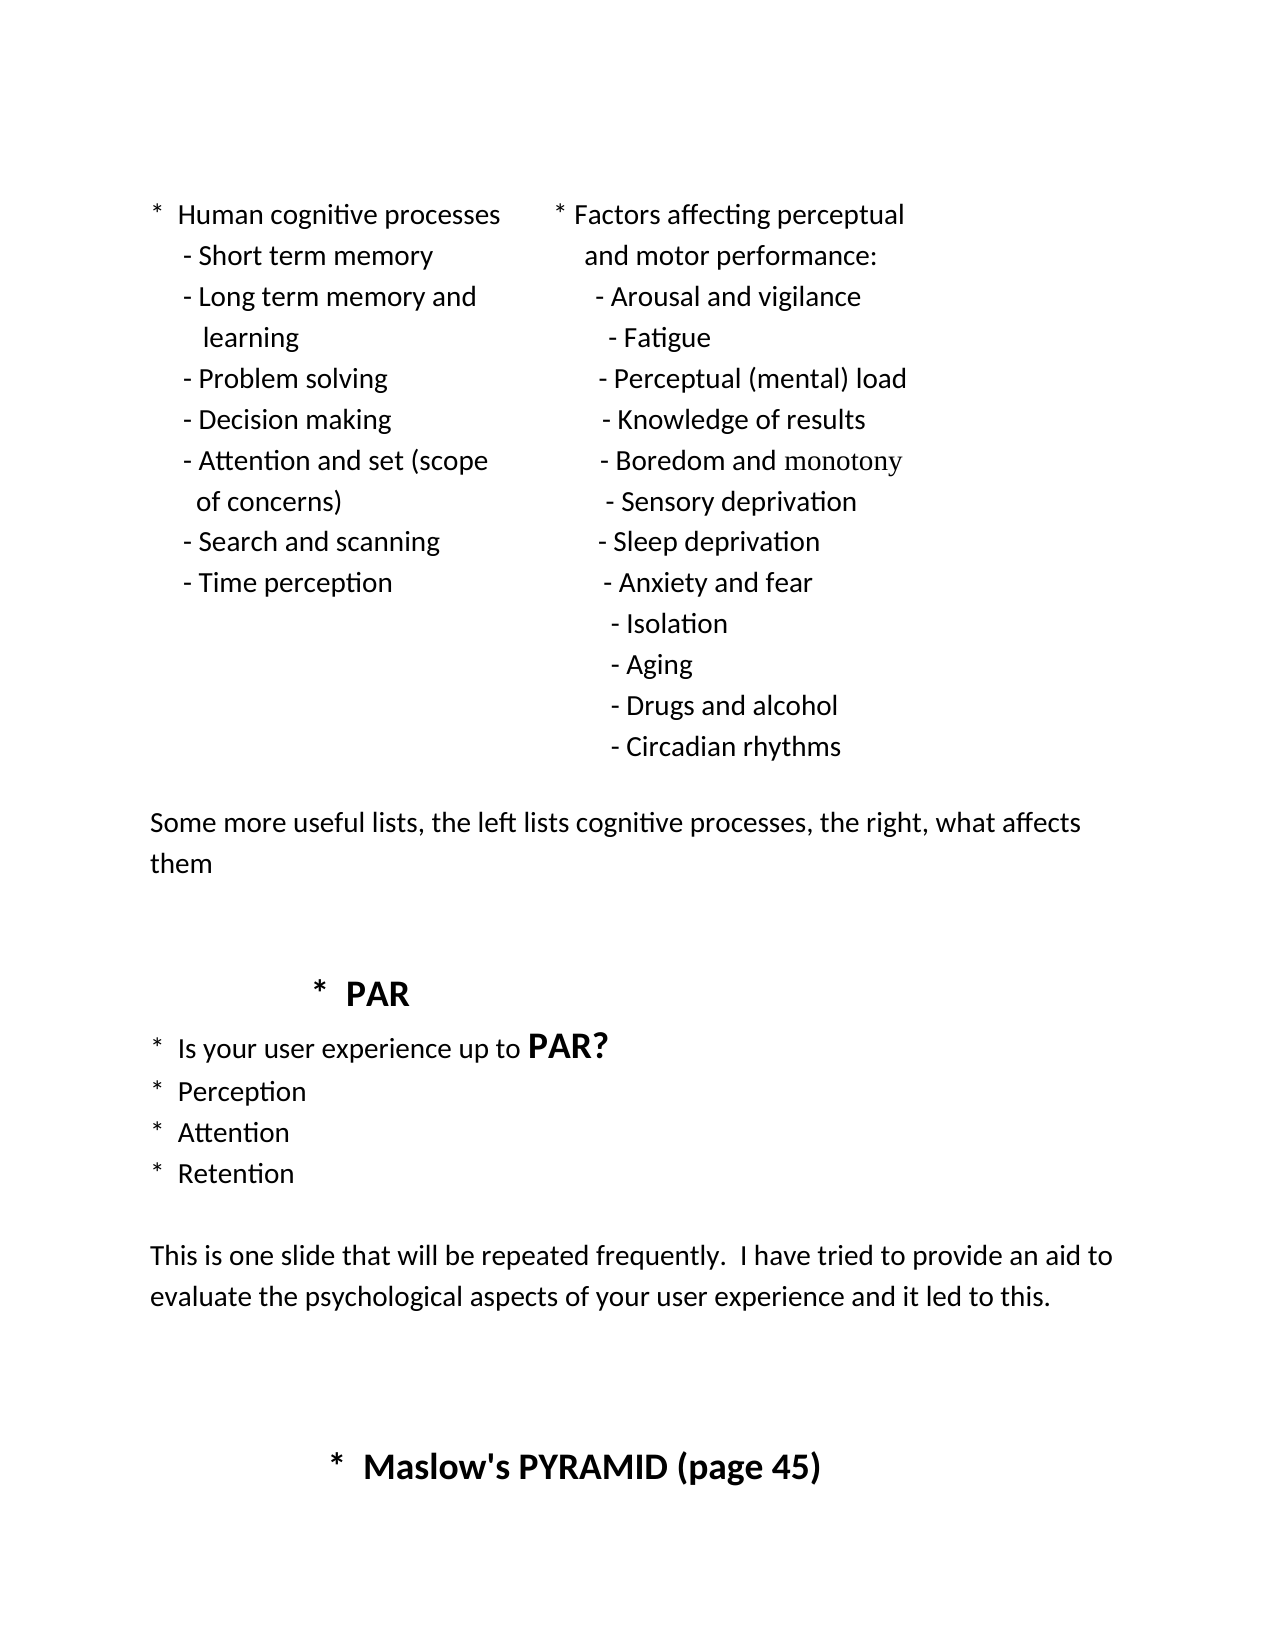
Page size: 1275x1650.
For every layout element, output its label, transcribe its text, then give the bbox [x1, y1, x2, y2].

text * Human cognitive processes * Factors affecting perceptual - Short term memory and motor performance: - Long term memory and - Arousal and vigilance learning - Fatigue - Problem solving - Perceptual (mental) load - Decision making - Knowledge of results - Attention and set (scope - Boredom and monotony of concerns) - Sensory deprivation - Search and scanning - Sleep deprivation - Time perception - Anxiety and fear - Isolation - Aging - Drugs and alcohol - Circadian rhythms Some more useful lists, the left lists cognitive processes, the right, what affects them * PAR * Is your user experience up to PAR? * Perception * Attention * Retention This is one slide that will be repeated frequently. I have tried to provide an aid to evaluate the psychological aspects of your user experience and it led to this. * Maslow's PYRAMID (page 45) [150, 150, 1125, 1489]
